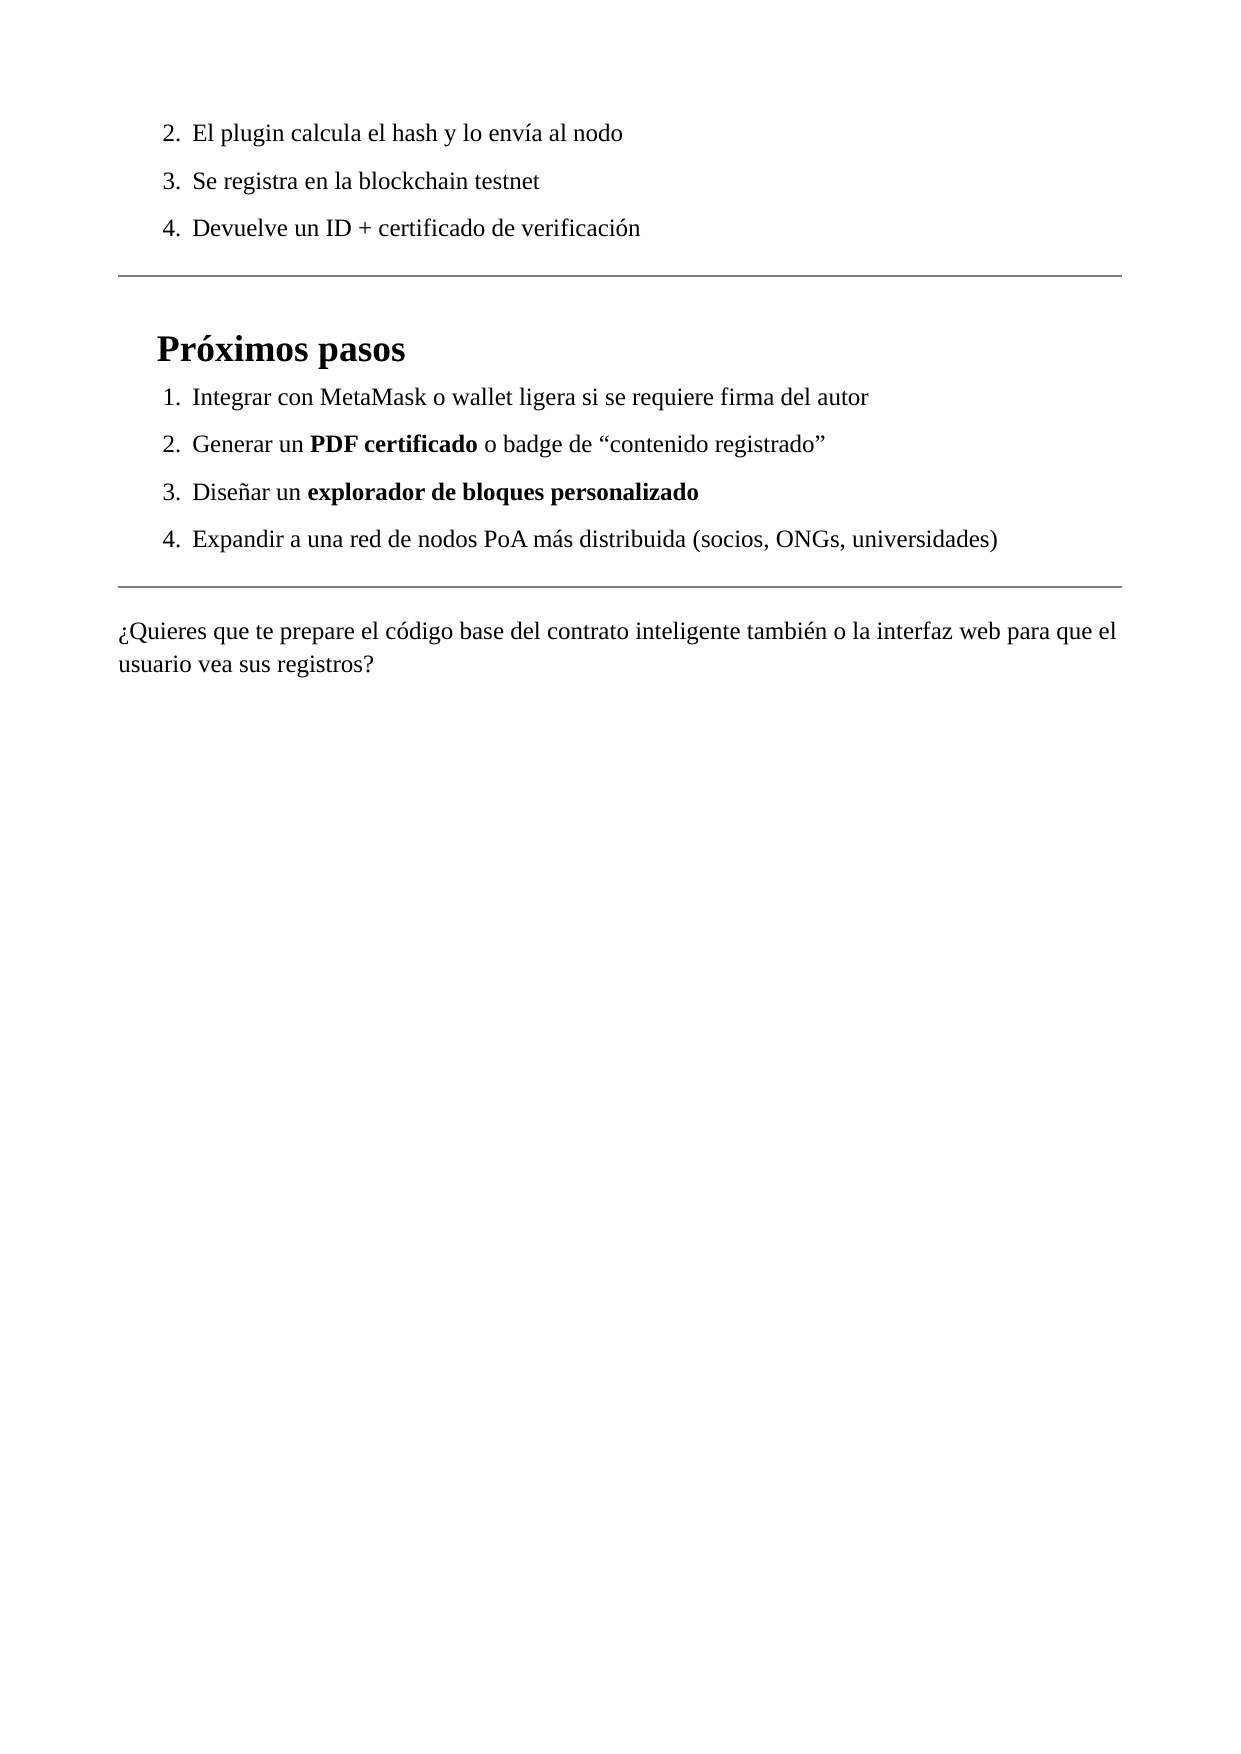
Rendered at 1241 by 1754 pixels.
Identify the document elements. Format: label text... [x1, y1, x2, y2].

list Generar un PDF certificado o badge de “contenido registrado” [162, 429, 1122, 458]
list El plugin calcula el hash y lo envía al nodo [162, 118, 1122, 147]
list Integrar con MetaMask o wallet ligera si se requiere firma del autor [162, 382, 1122, 410]
subtitle 🧱 Próximos pasos [118, 326, 1122, 369]
text ¿Quieres que te prepare el código base del contrato inteligente también o la interfaz web para que el usuario vea sus registros? [118, 616, 1122, 678]
list Devuelve un ID + certificado de verificación [162, 213, 1122, 242]
list Expandir a una red de nodos PoA más distribuida (socios, ONGs, universidades) [162, 524, 1122, 553]
list Diseñar un explorador de bloques personalizado [162, 477, 1122, 506]
list Se registra en la blockchain testnet [162, 166, 1122, 194]
